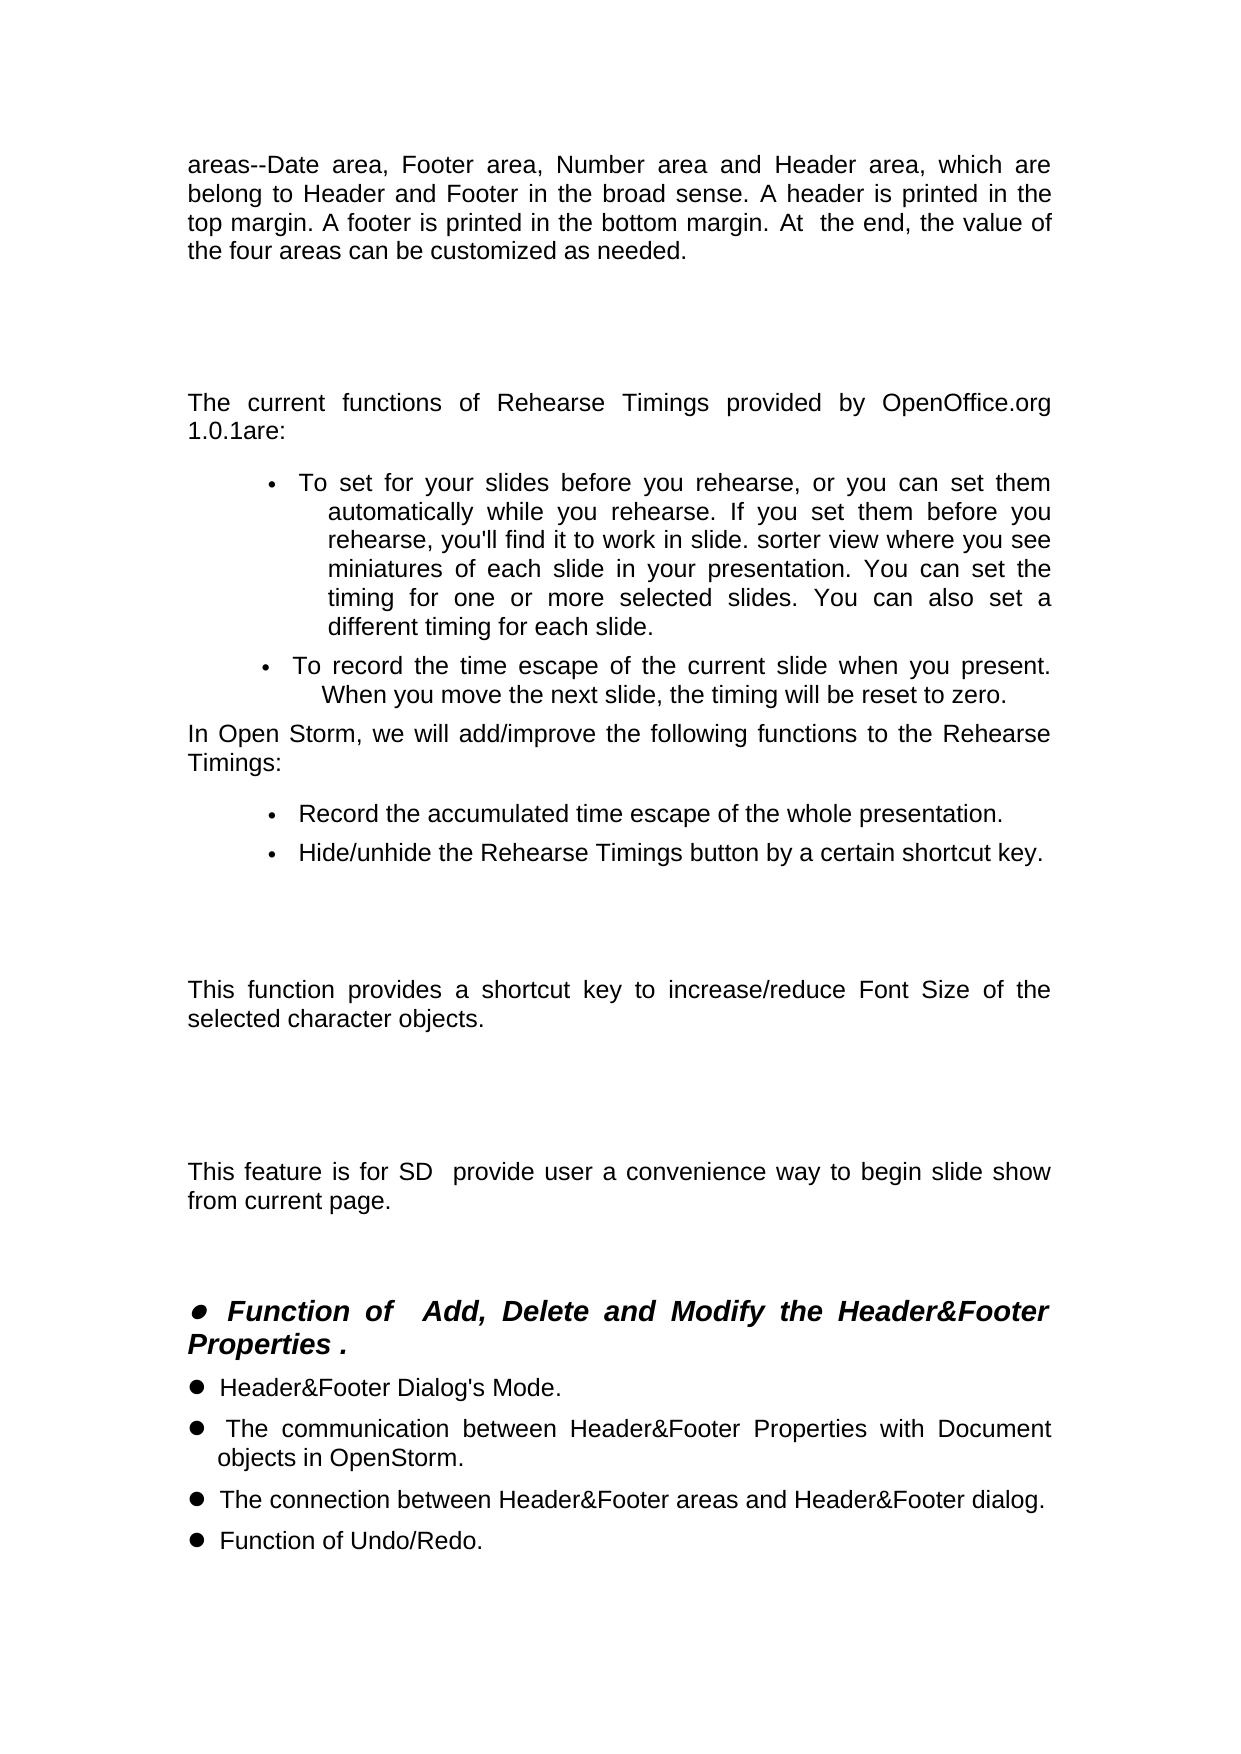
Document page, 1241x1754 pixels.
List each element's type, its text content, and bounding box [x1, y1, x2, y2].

text In Open Storm, we will add/improve the following functions to the Rehearse Timings: [187, 719, 1053, 776]
text areas--Date area, Footer area, Number area and Header area, which are belong to Header and Footer in the broad sense. A header is printed in the top margin. A footer is printed in the bottom margin. At the end, the value of the four areas can be customized as needed. [187, 150, 1053, 265]
list To record the time escape of the current slide when you present. When you move the next slide, the timing will be reset to zero. [262, 651, 1053, 708]
list Hide/unhide the Rehearse Timings button by a certain shortcut key. [269, 838, 1053, 867]
list Record the accumulated time escape of the whole presentation. [269, 799, 1053, 828]
text This function provides a shortcut key to increase/reduce Font Size of the selected character objects. [187, 975, 1053, 1032]
text  Header&Footer Dialog's Mode. [187, 1373, 1053, 1402]
text  Function of Undo/Redo. [187, 1526, 1053, 1555]
text  The connection between Header&Footer areas and Header&Footer dialog. [187, 1484, 1053, 1513]
subtitle  Function of Add, Delete and Modify the Header&Footer Properties . [187, 1293, 1053, 1361]
text This feature is for SD provide user a convenience way to begin slide show from current page. [187, 1157, 1053, 1215]
text  The communication between Header&Footer Properties with Document objects in OpenStorm. [187, 1414, 1053, 1472]
text The current functions of Rehearse Timings provided by OpenOffice.org 1.0.1are: [187, 387, 1053, 445]
list To set for your slides before you rehearse, or you can set them automatically while you rehearse. If you set them before you rehearse, you'll find it to work in slide. sorter view where you see miniatures of each slide in your presentation. You can set the timing for one or more selected slides. You can also set a different timing for each slide. [269, 468, 1053, 640]
